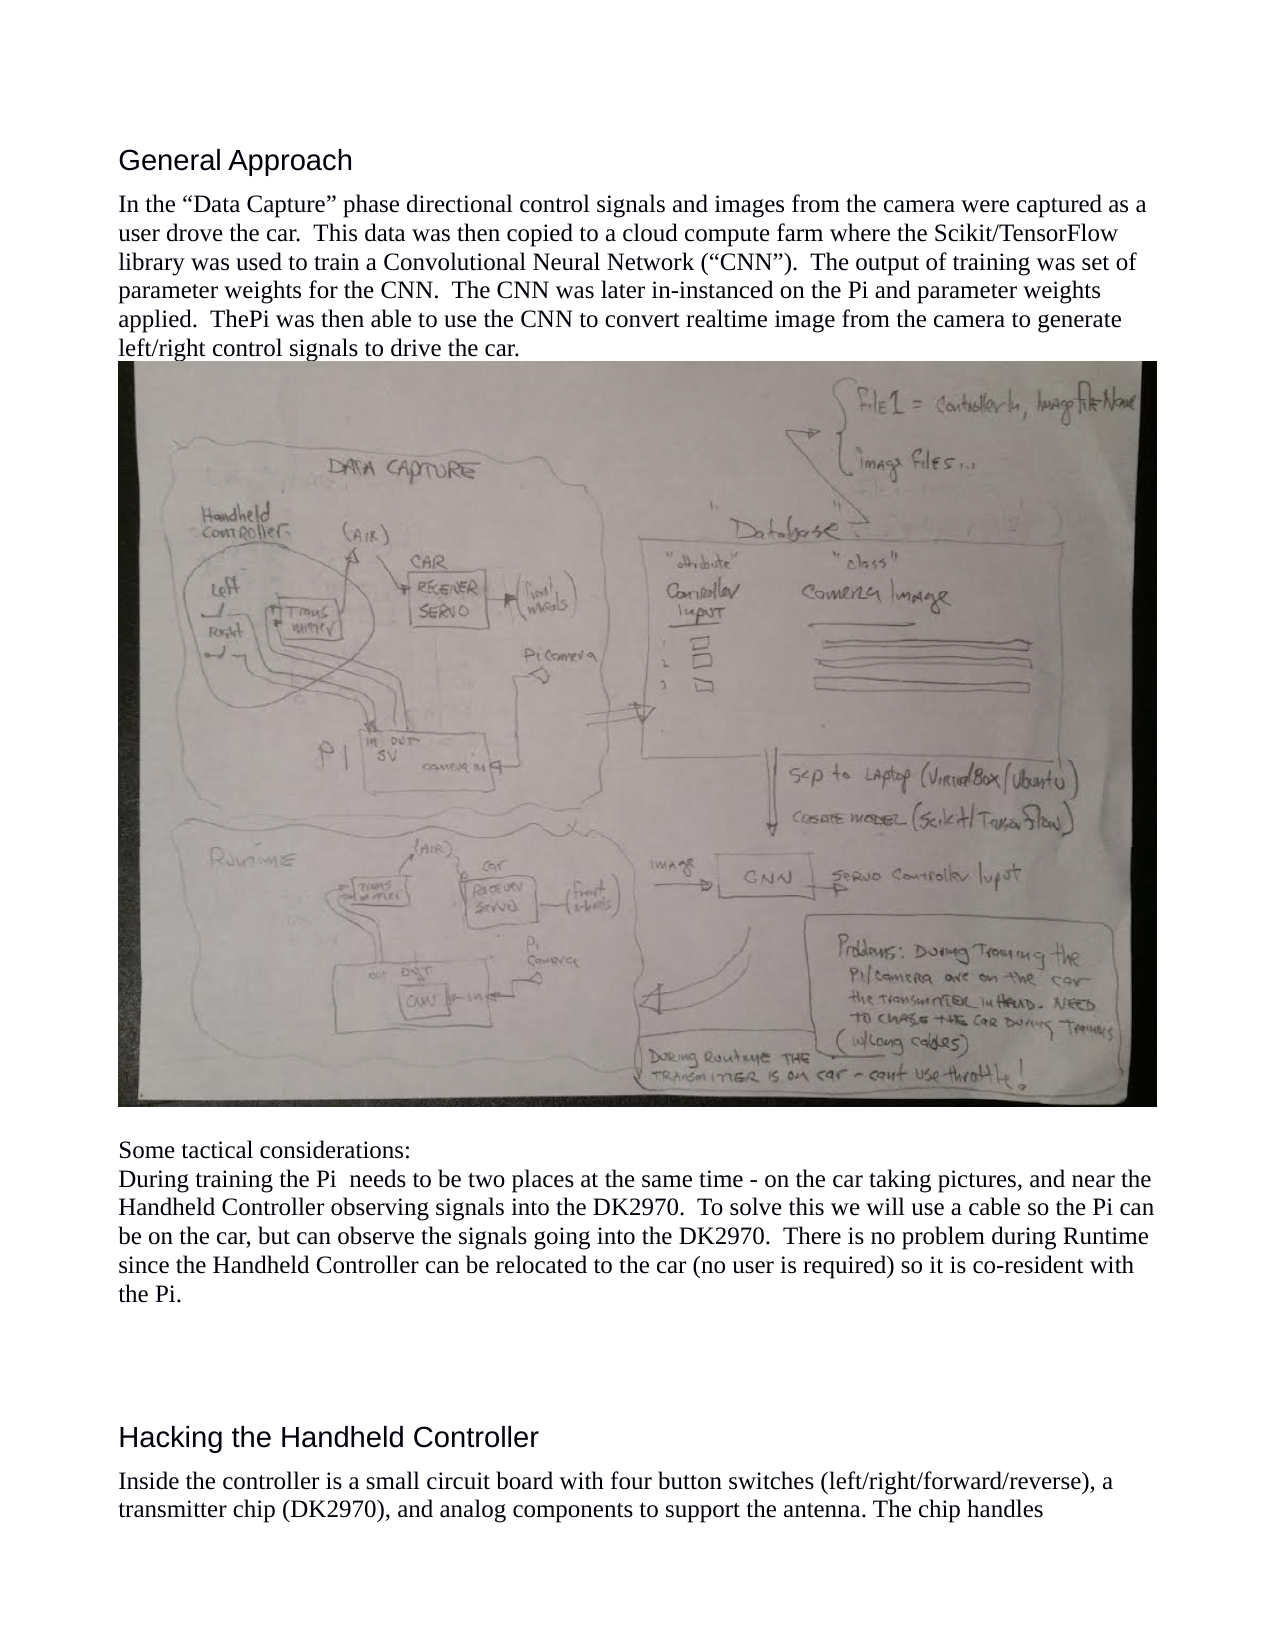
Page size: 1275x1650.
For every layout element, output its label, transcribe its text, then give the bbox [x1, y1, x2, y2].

text Some tactical considerations: [118, 1135, 1157, 1164]
text In the “Data Capture” phase directional control signals and images from the camera were captured as a user drove the car. This data was then copied to a cloud compute farm where the Scikit/TensorFlow library was used to train a Convolutional Neural Network (“CNN”). The output of training was set of parameter weights for the CNN. The CNN was later in-instanced on the Pi and parameter weights applied. ThePi was then able to use the CNN to convert realtime image from the camera to generate left/right control signals to drive the car. [118, 189, 1157, 361]
subtitle General Approach [118, 143, 1157, 177]
text Inside the controller is a small circuit board with four button switches (left/right/forward/reverse), a transmitter chip (DK2970), and analog components to support the antenna. The chip handles [118, 1466, 1157, 1523]
picture [118, 361, 1157, 1107]
subtitle Hacking the Handheld Controller [118, 1420, 1157, 1453]
text During training the Pi needs to be two places at the same time - on the car taking pictures, and near the Handheld Controller observing signals into the DK2970. To solve this we will use a cable so the Pi can be on the car, but can observe the signals going into the DK2970. There is no problem during Runtime since the Handheld Controller can be relocated to the car (no user is required) so it is co-resident with the Pi. [118, 1164, 1157, 1307]
